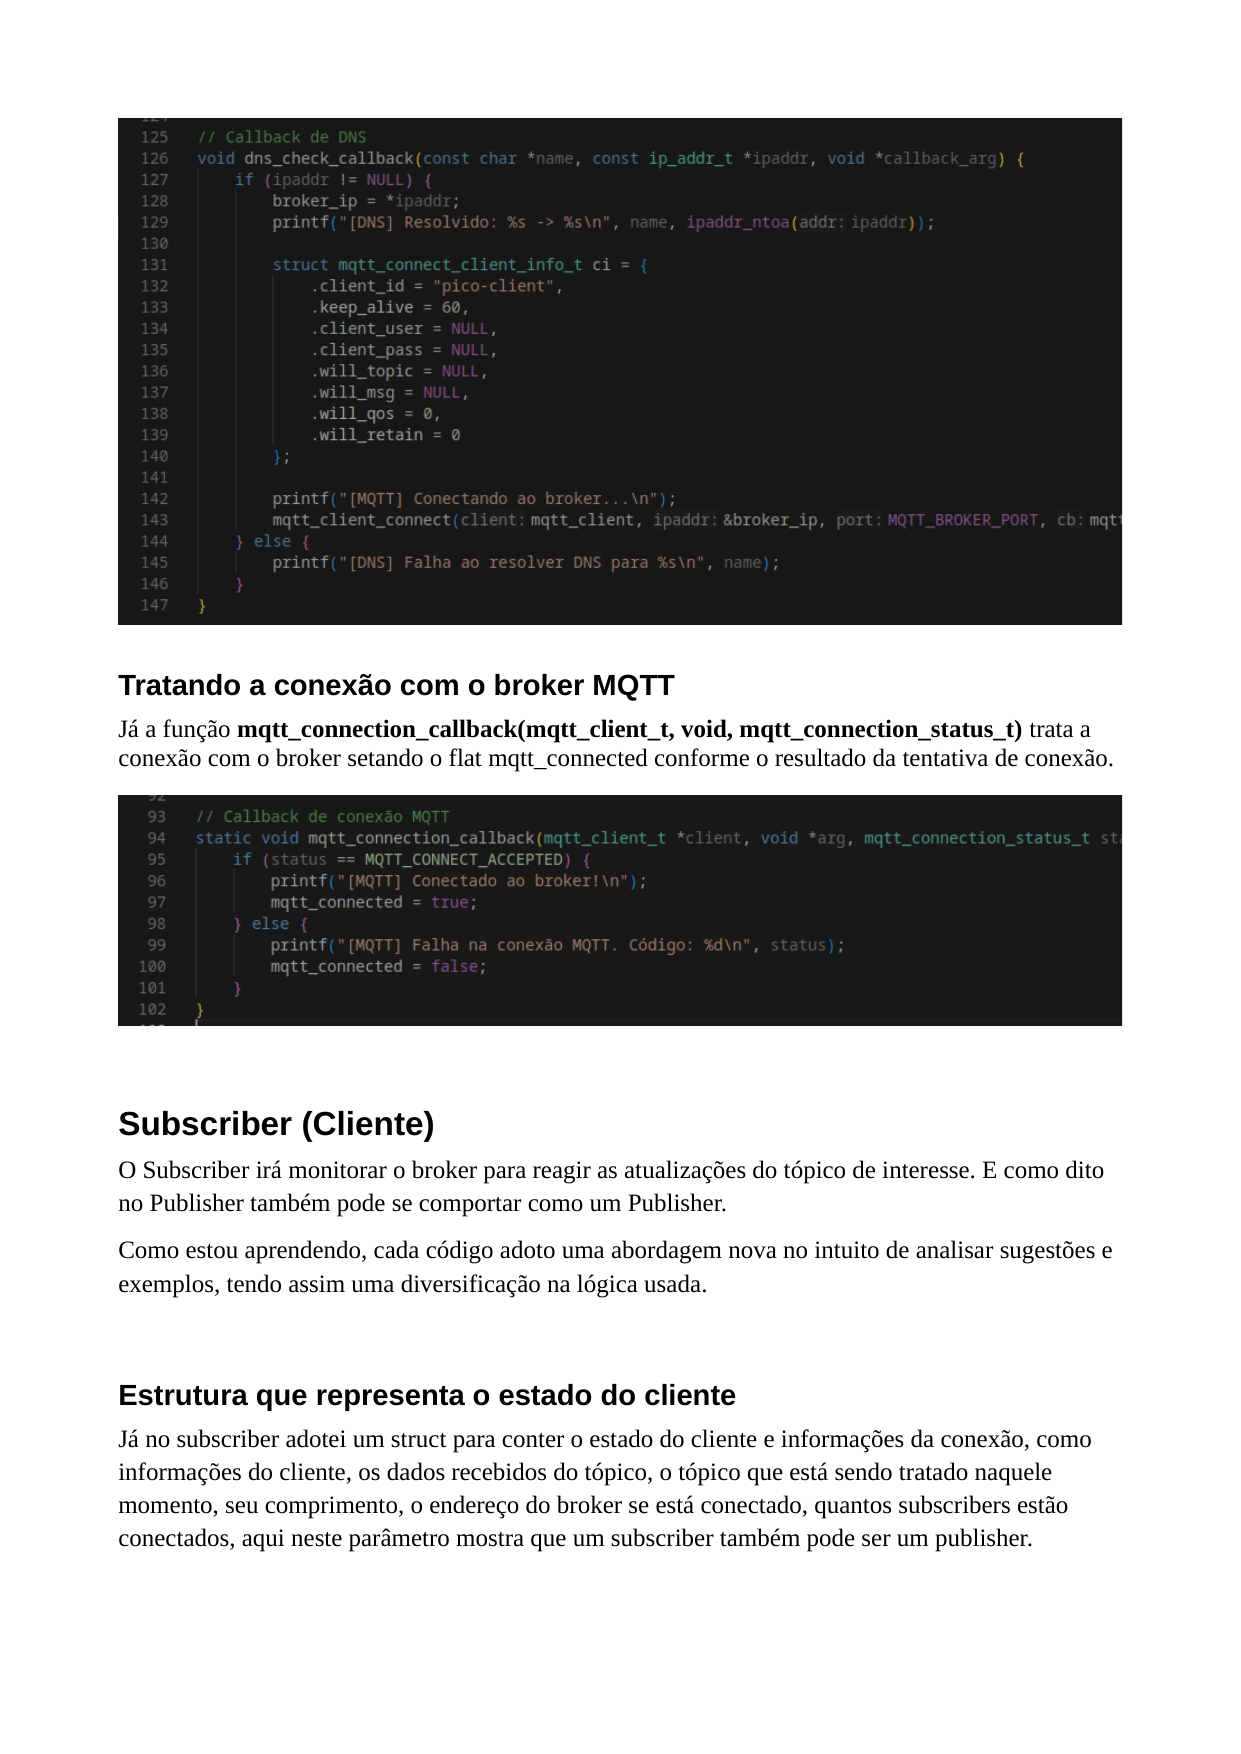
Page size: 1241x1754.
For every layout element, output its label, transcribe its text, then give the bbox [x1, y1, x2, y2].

picture [118, 118, 1123, 625]
text Como estou aprendendo, cada código adoto uma abordagem nova no intuito de analisar sugestões e exemplos, tendo assim uma diversificação na lógica usada. [118, 1236, 1122, 1297]
subtitle Subscriber (Cliente) [118, 1104, 1122, 1142]
picture [118, 795, 1123, 1026]
subtitle Tratando a conexão com o broker MQTT [118, 668, 1122, 701]
text O Subscriber irá monitorar o broker para reagir as atualizações do tópico de interesse. E como dito no Publisher também pode se comportar como um Publisher. [118, 1155, 1122, 1217]
text Já a função mqtt_connection_callback(mqtt_client_t, void, mqtt_connection_status_t) trata a conexão com o broker setando o flat mqtt_connected conforme o resultado da tentativa de conexão. [118, 714, 1122, 771]
subtitle Estrutura que representa o estado do cliente [118, 1378, 1122, 1412]
text Já no subscriber adotei um struct para conter o estado do cliente e informações da conexão, como informações do cliente, os dados recebidos do tópico, o tópico que está sendo tratado naquele momento, seu comprimento, o endereço do broker se está conectado, quantos subscribers estão conectados, aqui neste parâmetro mostra que um subscriber também pode ser um publisher. [118, 1424, 1122, 1552]
